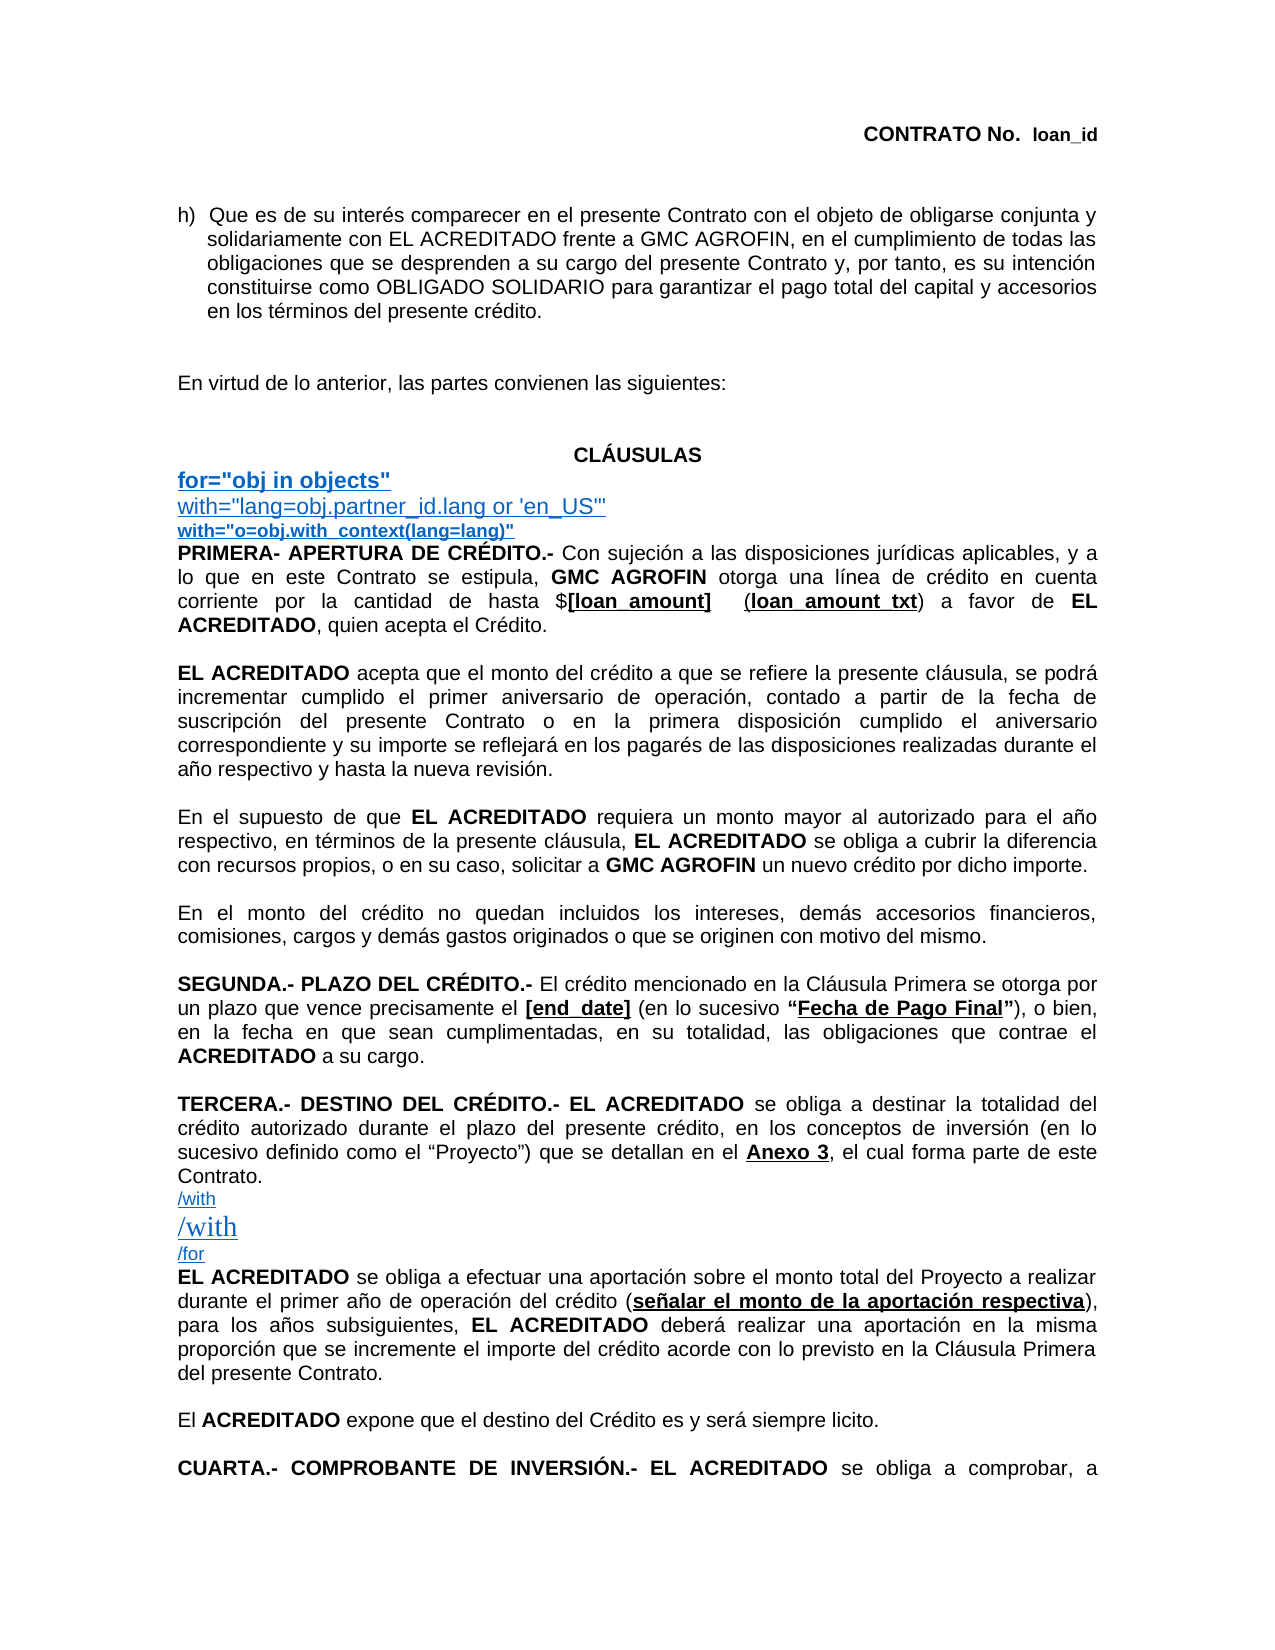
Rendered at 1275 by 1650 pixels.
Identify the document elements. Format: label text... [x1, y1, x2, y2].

text En el monto del crédito no quedan incluidos los intereses, demás accesorios financieros, comisiones, cargos y demás gastos originados o que se originen con motivo del mismo. [177, 900, 1098, 948]
text En el supuesto de que EL ACREDITADO requiera un monto mayor al autorizado para el año respectivo, en términos de la presente cláusula, EL ACREDITADO se obliga a cubrir la diferencia con recursos propios, o en su caso, solicitar a GMC AGROFIN un nuevo crédito por dicho importe. [177, 804, 1098, 876]
text EL ACREDITADO se obliga a efectuar una aportación sobre el monto total del Proyecto a realizar durante el primer año de operación del crédito (señalar el monto de la aportación respectiva), para los años subsiguientes, EL ACREDITADO deberá realizar una aportación en la misma proporción que se incremente el importe del crédito acorde con lo previsto en la Cláusula Primera del presente Contrato. [177, 1264, 1098, 1384]
subtitle CLÁUSULAS [177, 443, 1098, 467]
text TERCERA.- DESTINO DEL CRÉDITO.- EL ACREDITADO se obliga a destinar la totalidad del crédito autorizado durante el plazo del presente crédito, en los conceptos de inversión (en lo sucesivo definido como el “Proyecto”) que se detallan en el Anexo 3, el cual forma parte de este Contrato. [177, 1092, 1098, 1188]
text En virtud de lo anterior, las partes convienen las siguientes: [177, 371, 1098, 395]
text with="lang=obj.partner_id.lang or 'en_US'" [177, 493, 1098, 519]
text EL ACREDITADO acepta que el monto del crédito a que se refiere la presente cláusula, se podrá incrementar cumplido el primer aniversario de operación, contado a partir de la fecha de suscripción del presente Contrato o en la primera disposición cumplido el aniversario correspondiente y su importe se reflejará en los pagarés de las disposiciones realizadas durante el año respectivo y hasta la nueva revisión. [177, 661, 1098, 781]
text SEGUNDA.- PLAZO DEL CRÉDITO.- El crédito mencionado en la Cláusula Primera se otorga por un plazo que vence precisamente el [end_date] (en lo sucesivo “Fecha de Pago Final”), o bien, en la fecha en que sean cumplimentadas, en su totalidad, las obligaciones que contrae el ACREDITADO a su cargo. [177, 972, 1098, 1068]
text h) Que es de su interés comparecer en el presente Contrato con el objeto de obligarse conjunta y solidariamente con EL ACREDITADO frente a GMC AGROFIN, en el cumplimiento de todas las obligaciones que se desprenden a su cargo del presente Contrato y, por tanto, es su intención constituirse como OBLIGADO SOLIDARIO para garantizar el pago total del capital y accesorios en los términos del presente crédito. [177, 203, 1098, 323]
text with="o=obj.with_context(lang=lang)" [177, 519, 1098, 541]
text /for [177, 1243, 1098, 1264]
text El ACREDITADO expone que el destino del Crédito es y será siempre licito. [177, 1408, 1098, 1432]
text CUARTA.- COMPROBANTE DE INVERSIÓN.- EL ACREDITADO se obliga a comprobar, a [177, 1456, 1098, 1480]
text /with [177, 1209, 1098, 1243]
text for="obj in objects" [177, 467, 1098, 493]
text /with [177, 1188, 1098, 1209]
text PRIMERA- APERTURA DE CRÉDITO.- Con sujeción a las disposiciones jurídicas aplicables, y a lo que en este Contrato se estipula, GMC AGROFIN otorga una línea de crédito en cuenta corriente por la cantidad de hasta $[loan_amount] (loan_amount_txt) a favor de EL ACREDITADO, quien acepta el Crédito. [177, 541, 1098, 637]
